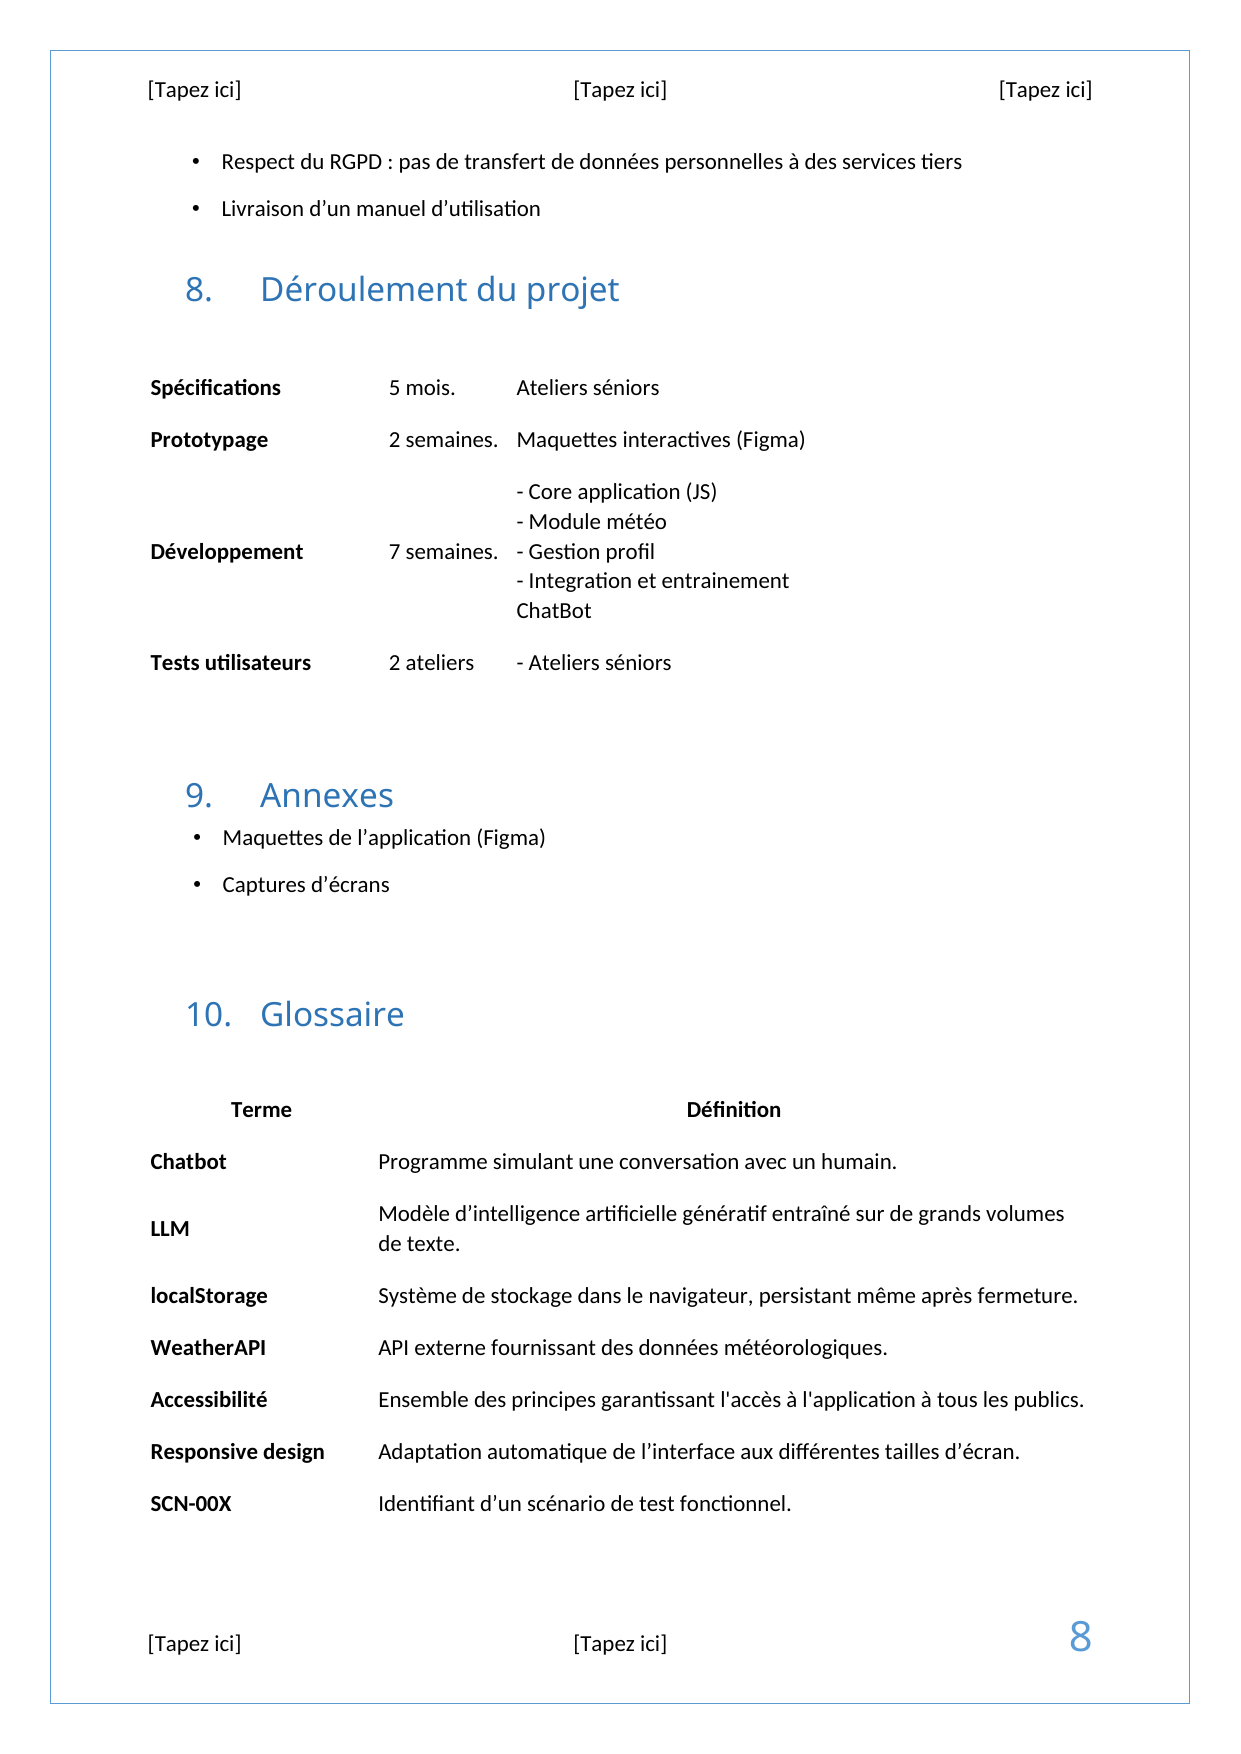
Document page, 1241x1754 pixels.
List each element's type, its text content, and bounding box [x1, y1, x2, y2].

list Annexes [185, 771, 1093, 817]
list Maquettes de l’application (Figma) [193, 823, 1093, 852]
table_cell Programme simulant une conversation avec un humain. [375, 1144, 1093, 1196]
table_cell Chatbot [148, 1144, 375, 1196]
table_cell localStorage [148, 1278, 375, 1330]
table_cell - Ateliers séniors [514, 645, 855, 697]
table_header Ateliers séniors [514, 370, 855, 422]
list Respect du RGPD : pas de transfert de données personnelles à des services tiers [192, 147, 1093, 176]
table_cell SCN-00X [148, 1486, 375, 1538]
table_cell Développement [148, 475, 386, 645]
list Déroulement du projet [185, 266, 1093, 364]
table_cell Modèle d’intelligence artificielle génératif entraîné sur de grands volumes de texte. [375, 1196, 1093, 1278]
table_cell Maquettes interactives (Figma) [514, 423, 855, 474]
table_cell API externe fournissant des données météorologiques. [375, 1330, 1093, 1382]
table_cell Ensemble des principes garantissant l'accès à l'application à tous les publics. [375, 1382, 1093, 1434]
table_cell Responsive design [148, 1434, 375, 1486]
table_header Définition [375, 1092, 1093, 1144]
table_cell Adaptation automatique de l’interface aux différentes tailles d’écran. [375, 1434, 1093, 1486]
table_cell Prototypage [148, 423, 386, 474]
table_header Spécifications [148, 370, 386, 422]
table_cell Tests utilisateurs [148, 645, 386, 697]
table_cell LLM [148, 1196, 375, 1278]
list Livraison d’un manuel d’utilisation [192, 194, 1093, 222]
table_cell 2 ateliers [386, 645, 513, 697]
table_cell Identifiant d’un scénario de test fonctionnel. [375, 1486, 1093, 1538]
table_cell - Core application (JS) - Module météo - Gestion profil - Integration et entrainement ChatBot [514, 475, 855, 645]
table_cell Accessibilité [148, 1382, 375, 1434]
table_cell WeatherAPI [148, 1330, 375, 1382]
table_cell 2 semaines. [386, 423, 513, 474]
table_cell 7 semaines. [386, 475, 513, 645]
list Glossaire [185, 991, 1093, 1036]
table_header 5 mois. [386, 370, 513, 422]
table_header Terme [148, 1092, 375, 1144]
list Captures d’écrans [193, 870, 1093, 898]
table_cell Système de stockage dans le navigateur, persistant même après fermeture. [375, 1278, 1093, 1330]
